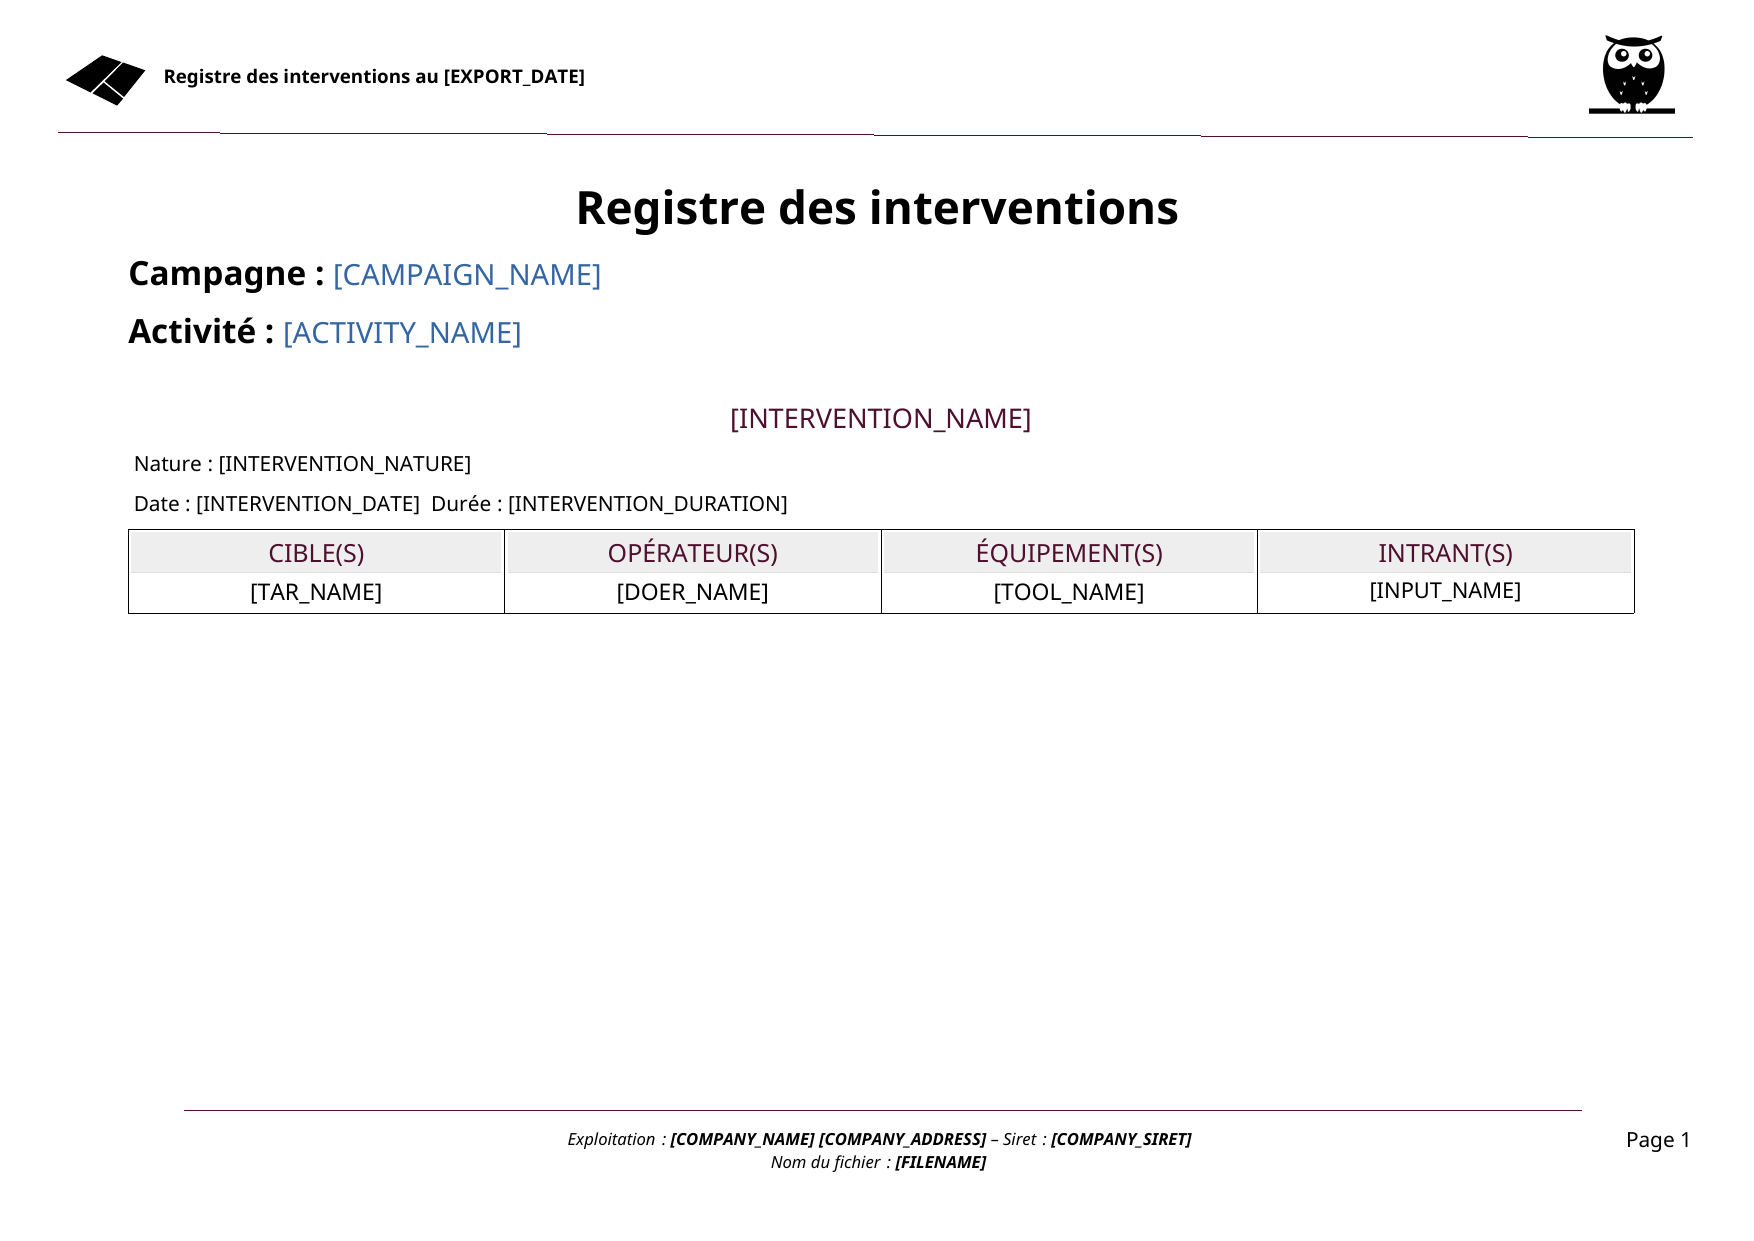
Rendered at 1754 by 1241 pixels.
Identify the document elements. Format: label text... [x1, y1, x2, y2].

text Date : [INTERVENTION_DATE] Durée : [INTERVENTION_DURATION] [128, 489, 1634, 517]
table_cell [TAR_NAME] [131, 573, 501, 610]
table_header [505, 530, 881, 613]
text Nature : [INTERVENTION_NATURE] [128, 449, 1634, 477]
table_header ÉQUIPEMENT(S) [884, 532, 1254, 572]
table_header [882, 530, 1257, 613]
text Campagne : [CAMPAIGN_NAME] [128, 250, 1634, 296]
table_header Activité : [ACTIVITY_NAME] [128, 308, 1634, 364]
title Registre des interventions [62, 175, 1692, 238]
table_cell [INPUT_NAME] [1260, 573, 1631, 608]
table_header CIBLE(S) [131, 532, 501, 572]
table_header OPÉRATEUR(S) [508, 532, 878, 572]
table_header [129, 530, 504, 613]
table_header [1258, 530, 1634, 613]
table_cell [TOOL_NAME] [884, 573, 1254, 610]
table_header INTRANT(S) [1260, 532, 1631, 572]
text [INTERVENTION_NAME] [128, 400, 1634, 437]
table_cell [DOER_NAME] [508, 573, 878, 610]
picture [1589, 35, 1675, 114]
